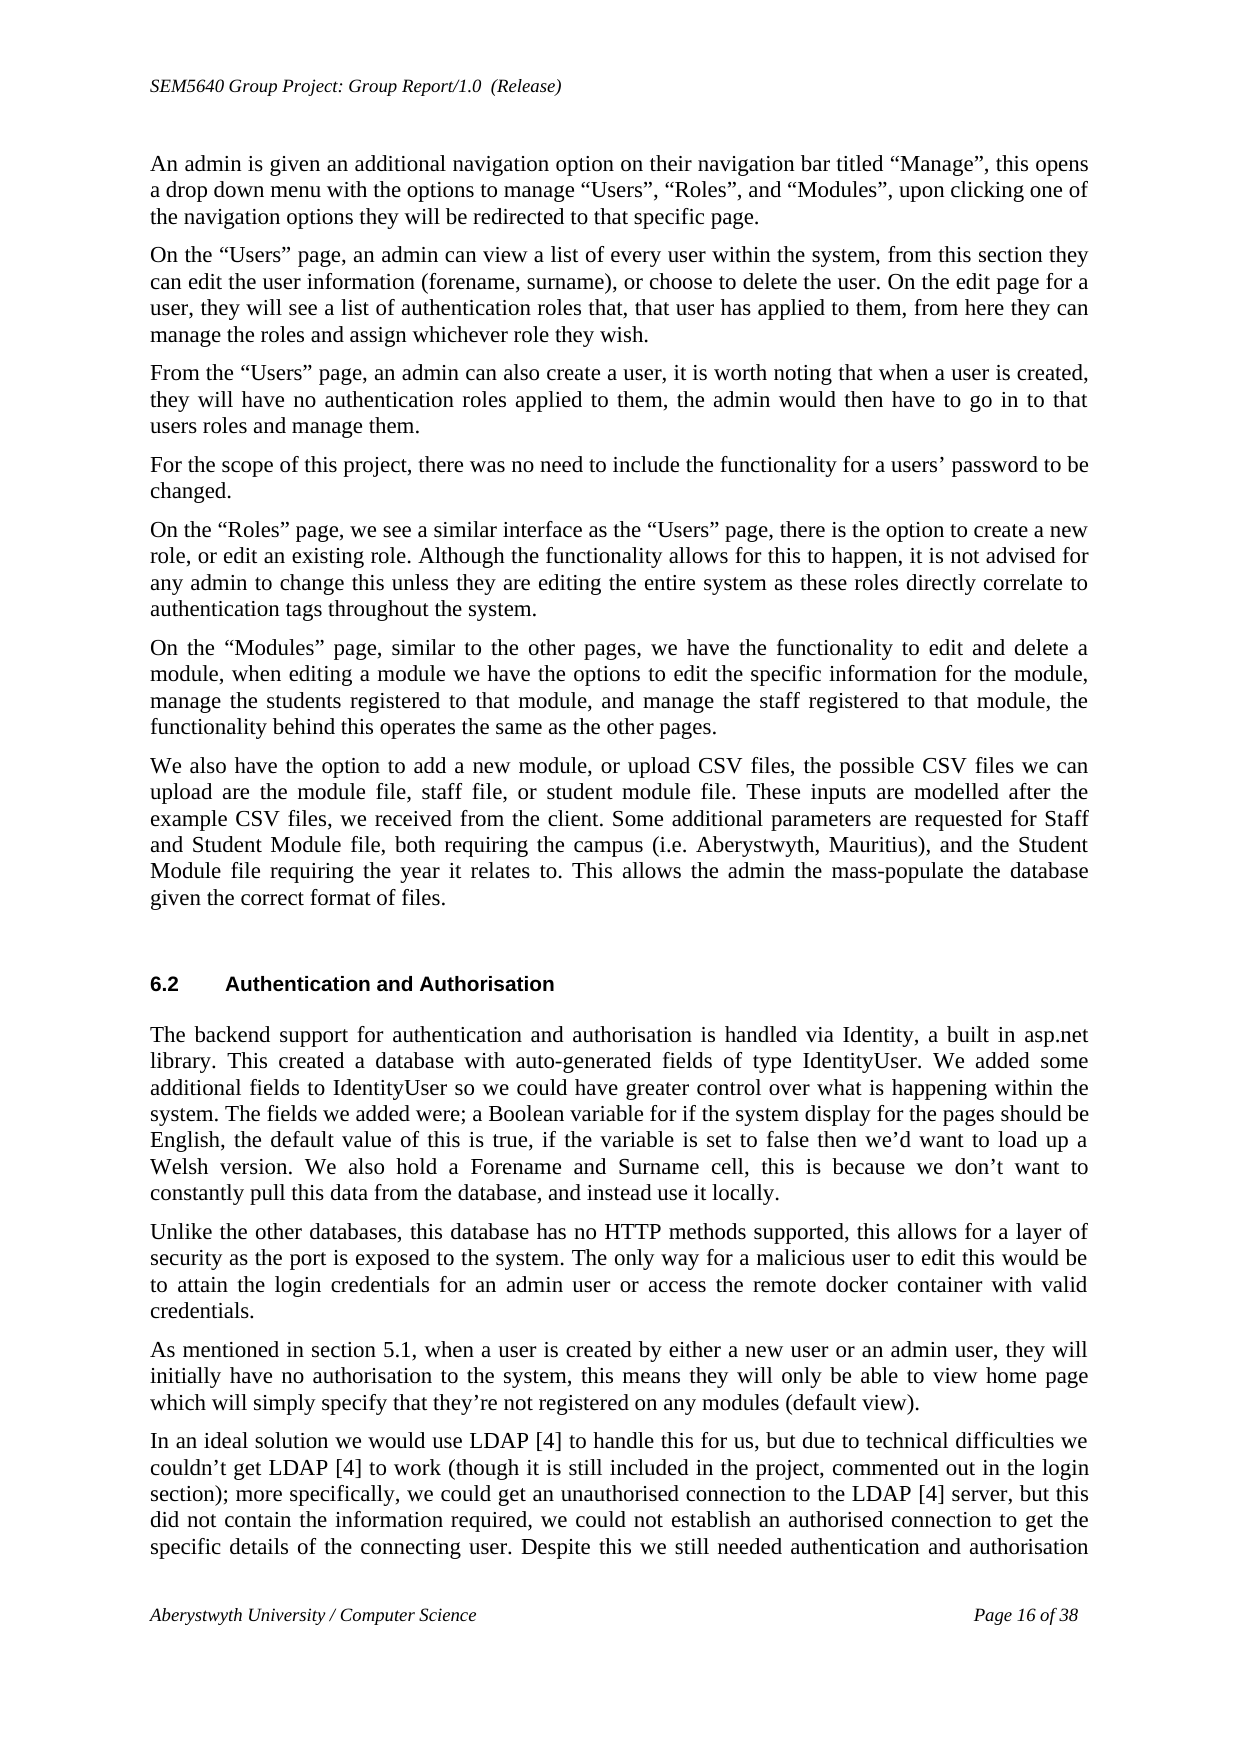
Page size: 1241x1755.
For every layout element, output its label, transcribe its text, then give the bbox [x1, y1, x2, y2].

text On the “Modules” page, similar to the other pages, we have the functionality to edit and delete a module, when editing a module we have the options to edit the specific information for the module, manage the students registered to that module, and manage the staff registered to that module, the functionality behind this operates the same as the other pages. [150, 634, 1090, 739]
text On the “Roles” page, we see a similar interface as the “Users” page, there is the option to create a new role, or edit an existing role. Although the functionality allows for this to happen, it is not advised for any admin to change this unless they are editing the entire system as these roles directly correlate to authentication tags throughout the system. [150, 516, 1090, 622]
text From the “Users” page, an admin can also create a user, it is worth noting that when a user is created, they will have no authentication roles applied to them, the admin would then have to go in to that users roles and manage them. [150, 359, 1090, 438]
text For the scope of this project, there was no need to include the functionality for a users’ password to be changed. [150, 451, 1090, 504]
text We also have the option to add a new module, or upload CSV files, the possible CSV files we can upload are the module file, staff file, or student module file. These inputs are modelled after the example CSV files, we received from the client. Some additional parameters are requested for Staff and Student Module file, both requiring the campus (i.e. Aberystwyth, Mauritius), and the Student Module file requiring the year it relates to. This allows the admin the mass-populate the database given the correct format of files. [150, 752, 1090, 910]
text Unlike the other databases, this database has no HTTP methods supported, this allows for a layer of security as the port is exposed to the system. The only way for a malicious user to edit this would be to attain the login credentials for an admin user or access the remote docker container with valid credentials. [150, 1218, 1090, 1323]
text In an ideal solution we would use LDAP [4] to handle this for us, but due to technical difficulties we couldn’t get LDAP [4] to work (though it is still included in the project, commented out in the login section); more specifically, we could get an unauthorised connection to the LDAP [4] server, but this did not contain the information required, we could not establish an authorised connection to get the specific details of the connecting user. Despite this we still needed authentication and authorisation [150, 1427, 1090, 1559]
subtitle Authentication and Authorisation [150, 972, 1090, 996]
text An admin is given an additional navigation option on their navigation bar titled “Manage”, this opens a drop down menu with the options to manage “Users”, “Roles”, and “Modules”, upon clicking one of the navigation options they will be redirected to that specific page. [150, 150, 1090, 229]
text As mentioned in section 5.1, when a user is created by either a new user or an admin user, they will initially have no authorisation to the system, this means they will only be able to view home page which will simply specify that they’re not registered on any modules (default view). [150, 1336, 1090, 1415]
text On the “Users” page, an admin can view a list of every user within the system, from this section they can edit the user information (forename, surname), or choose to delete the user. On the edit page for a user, they will see a list of authentication roles that, that user has applied to them, from here they can manage the roles and assign whichever role they wish. [150, 242, 1090, 347]
text The backend support for authentication and authorisation is handled via Identity, a built in asp.net library. This created a database with auto-generated fields of type IdentityUser. We added some additional fields to IdentityUser so we could have greater control over what is happening within the system. The fields we added were; a Boolean variable for if the system display for the pages should be English, the default value of this is true, if the variable is set to false then we’d want to load up a Welsh version. We also hold a Forename and Surname cell, this is because we don’t want to constantly pull this data from the database, and instead use it locally. [150, 1021, 1090, 1205]
